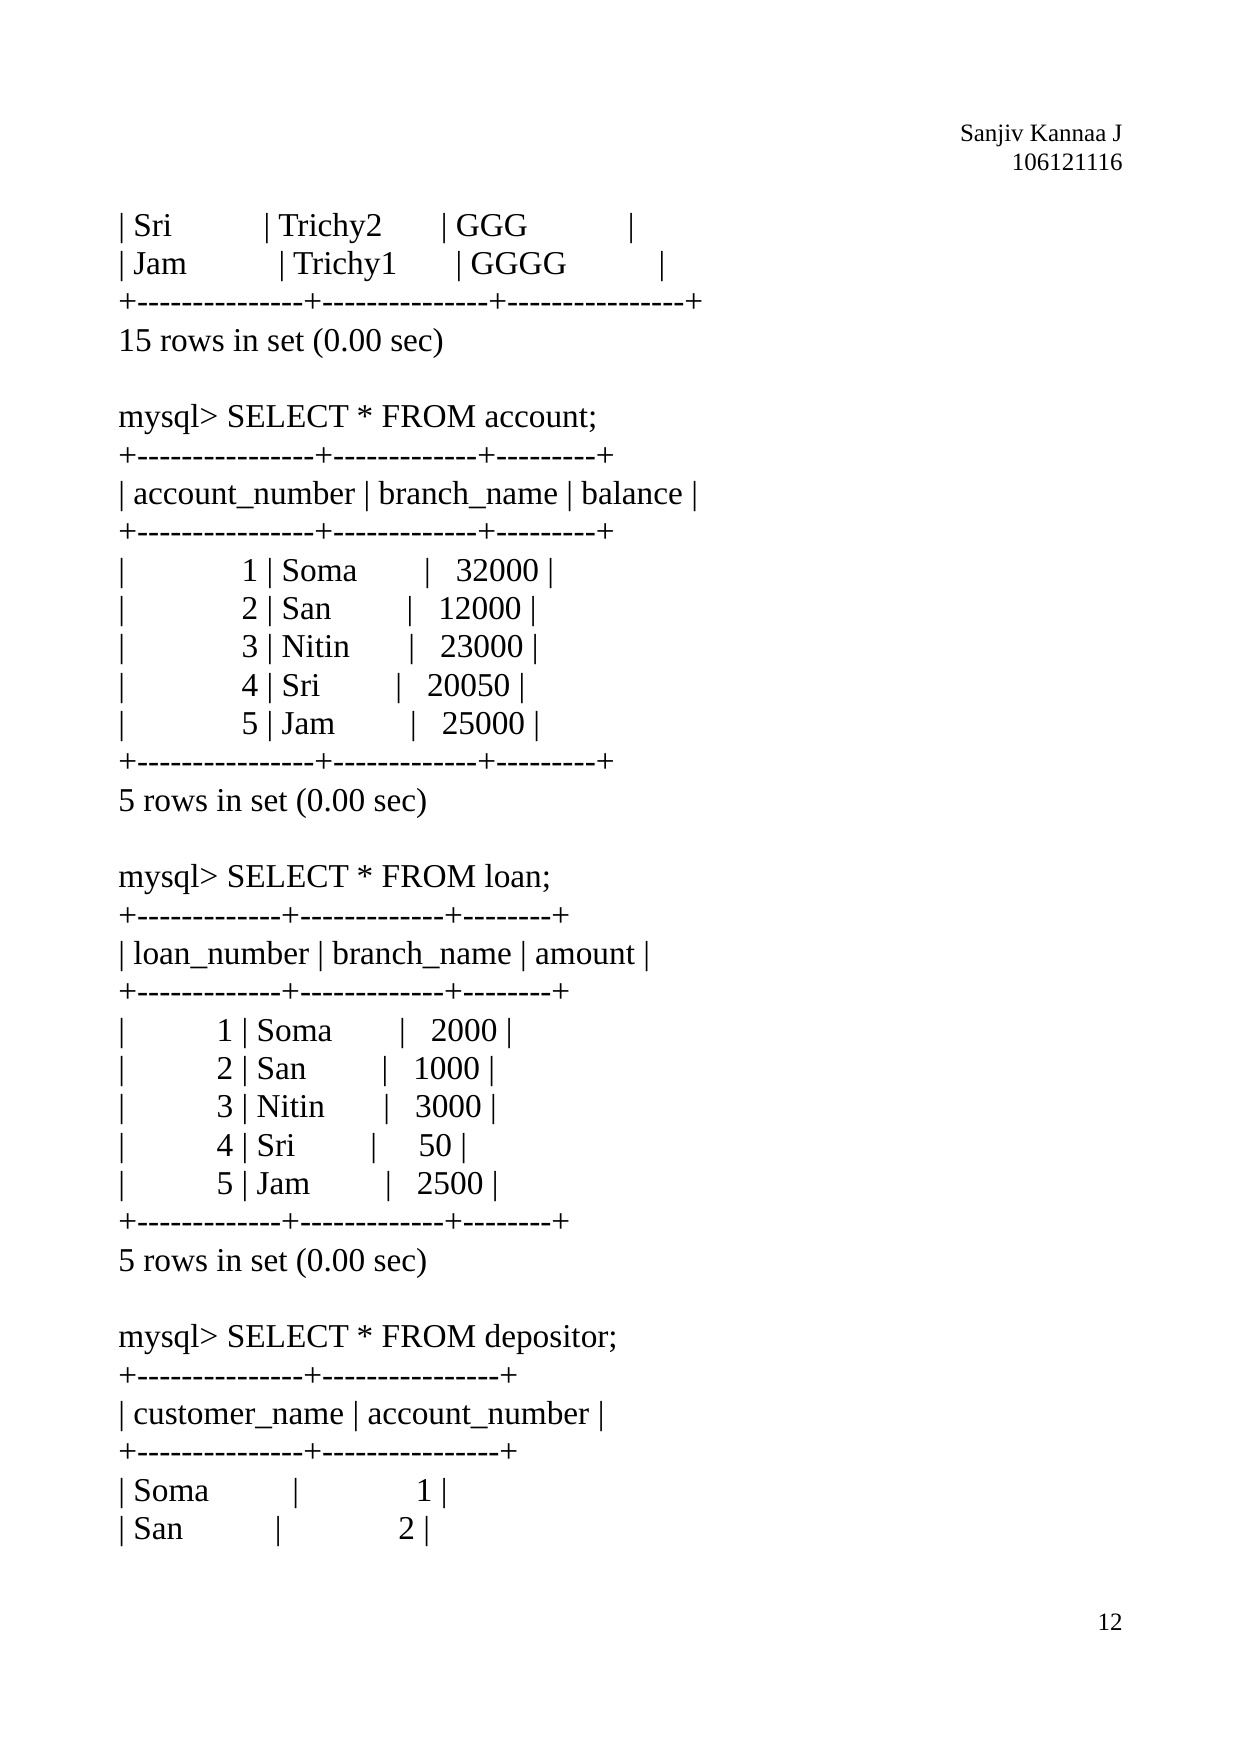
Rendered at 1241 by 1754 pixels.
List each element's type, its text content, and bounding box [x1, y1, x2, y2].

text | 4 | Sri | 20050 | [118, 665, 1122, 703]
text | Sri | Trichy2 | GGG | [118, 205, 1122, 243]
text | 2 | San | 1000 | [118, 1048, 1122, 1087]
text +----------------+-------------+---------+ [118, 512, 1122, 550]
text | 3 | Nitin | 3000 | [118, 1087, 1122, 1125]
text +---------------+---------------+----------------+ [118, 282, 1122, 320]
text mysql> SELECT * FROM depositor; [118, 1317, 1122, 1355]
text 5 rows in set (0.00 sec) [118, 1240, 1122, 1278]
text +-------------+-------------+--------+ [118, 895, 1122, 933]
text | loan_number | branch_name | amount | [118, 933, 1122, 972]
text 15 rows in set (0.00 sec) [118, 320, 1122, 358]
text | account_number | branch_name | balance | [118, 473, 1122, 512]
text | 5 | Jam | 2500 | [118, 1163, 1122, 1202]
text mysql> SELECT * FROM account; [118, 397, 1122, 435]
text | Jam | Trichy1 | GGGG | [118, 243, 1122, 282]
text +---------------+----------------+ [118, 1432, 1122, 1470]
text mysql> SELECT * FROM loan; [118, 857, 1122, 895]
text | 2 | San | 12000 | [118, 588, 1122, 627]
text +----------------+-------------+---------+ [118, 742, 1122, 780]
text | 1 | Soma | 32000 | [118, 550, 1122, 588]
text +-------------+-------------+--------+ [118, 1202, 1122, 1240]
text | 5 | Jam | 25000 | [118, 703, 1122, 742]
text | 1 | Soma | 2000 | [118, 1010, 1122, 1048]
text +---------------+----------------+ [118, 1355, 1122, 1393]
text | San | 2 | [118, 1508, 1122, 1547]
text +----------------+-------------+---------+ [118, 435, 1122, 473]
text | Soma | 1 | [118, 1470, 1122, 1508]
text +-------------+-------------+--------+ [118, 972, 1122, 1010]
text | 4 | Sri | 50 | [118, 1125, 1122, 1163]
text | 3 | Nitin | 23000 | [118, 627, 1122, 665]
text 5 rows in set (0.00 sec) [118, 780, 1122, 818]
text | customer_name | account_number | [118, 1393, 1122, 1432]
